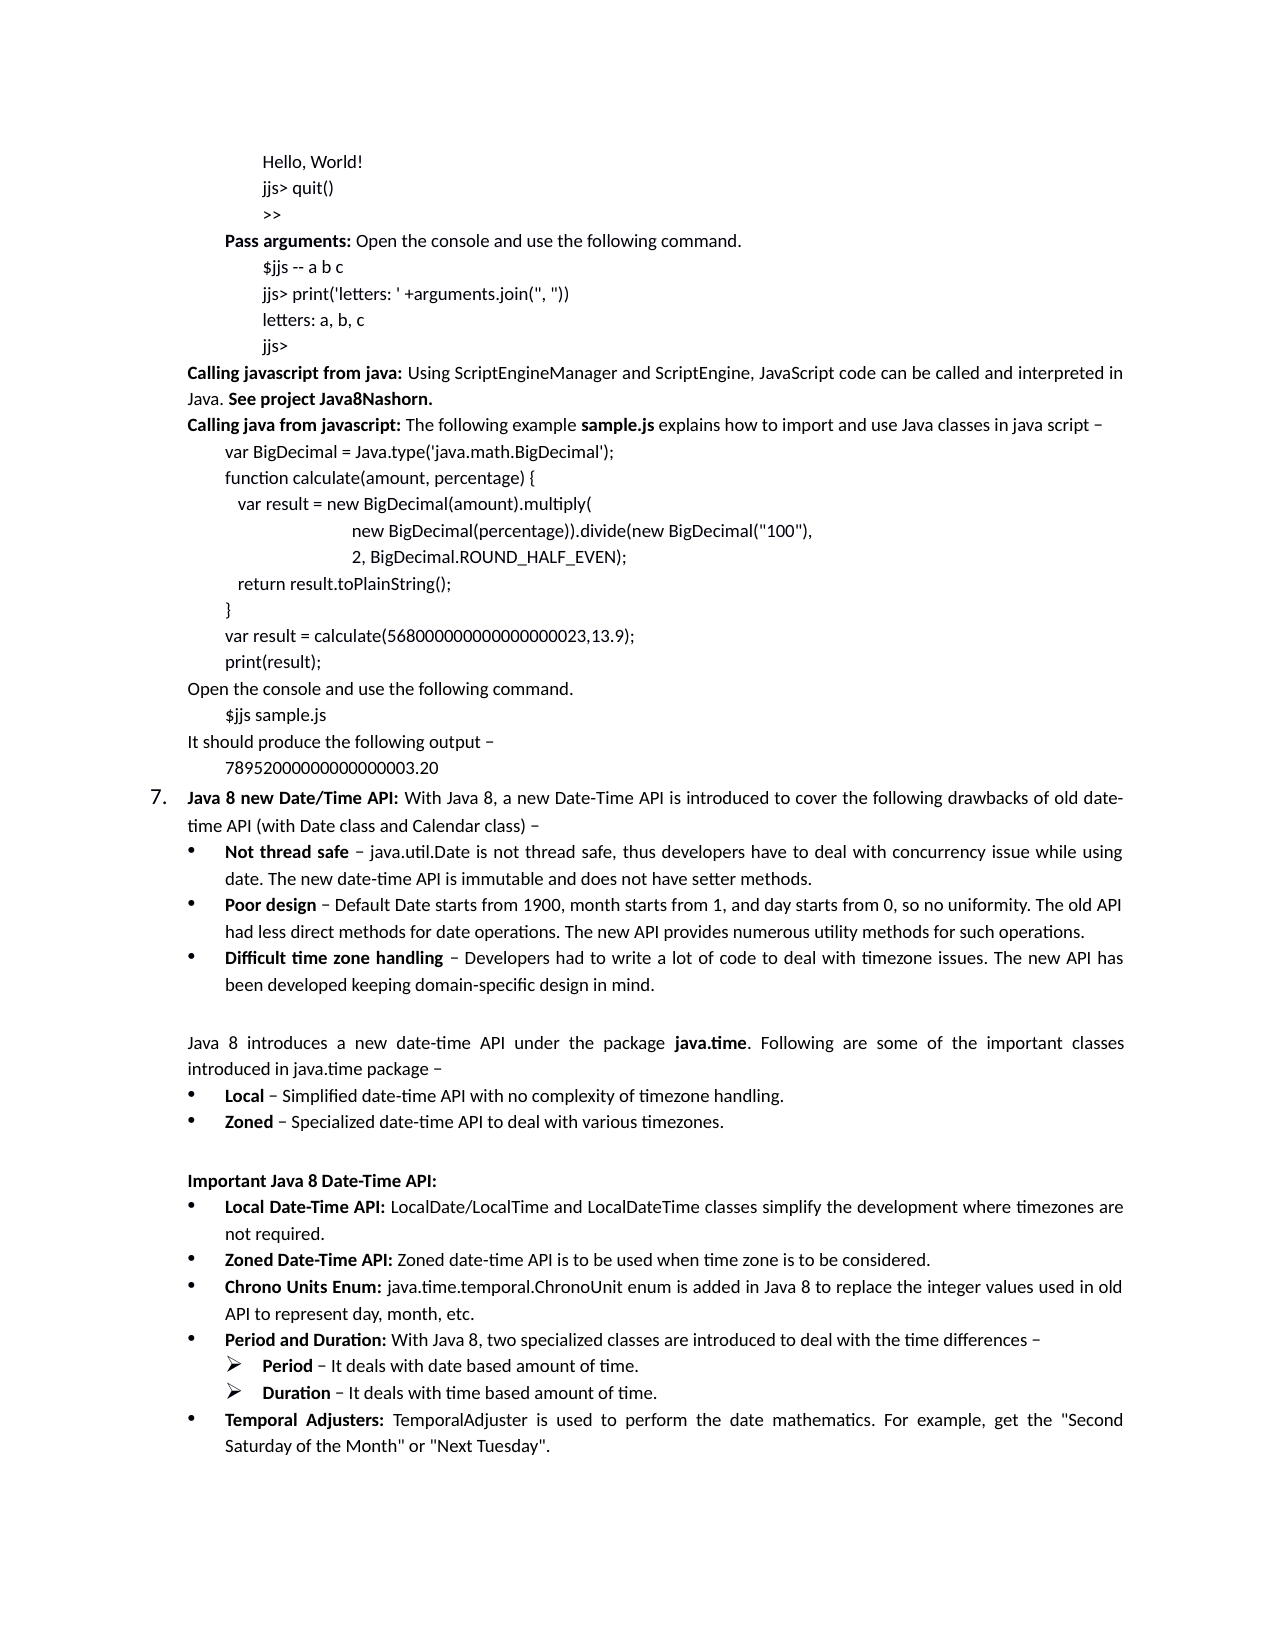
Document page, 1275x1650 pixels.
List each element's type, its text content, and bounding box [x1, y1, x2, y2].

list It should produce the following output − [150, 730, 1125, 753]
list print(result); [187, 651, 1125, 674]
list } [187, 598, 1125, 621]
list Zoned Date-Time API: Zoned date-time API is to be used when time zone is to be considered. [187, 1248, 1125, 1272]
list Duration − It deals with time based amount of time. [225, 1381, 1125, 1404]
list var result = calculate(568000000000000000023,13.9); [187, 624, 1125, 647]
list Hello, World! [225, 150, 1125, 173]
list Open the console and use the following command. [150, 677, 1125, 700]
list function calculate(amount, percentage) { [187, 466, 1125, 489]
list Poor design − Default Date starts from 1900, month starts from 1, and day starts from 0, so no uniformity. The old API had less direct methods for date operations. The new API provides numerous utility methods for such operations. [187, 893, 1125, 943]
list Calling javascript from java: Using ScriptEngineManager and ScriptEngine, JavaScript code can be called and interpreted in Java. See project Java8Nashorn. [150, 361, 1125, 410]
list Difficult time zone handling − Developers had to write a lot of code to deal with timezone issues. The new API has been developed keeping domain-specific design in mind. [187, 946, 1125, 996]
list 78952000000000000003.20 [187, 756, 1125, 779]
list new BigDecimal(percentage)).divide(new BigDecimal("100"), [187, 519, 1125, 542]
list $jjs -- a b c [225, 255, 1125, 278]
list Chrono Units Enum: java.time.temporal.ChronoUnit enum is added in Java 8 to replace the integer values used in old API to represent day, month, etc. [187, 1275, 1125, 1324]
list Calling java from javascript: The following example sample.js explains how to import and use Java classes in java script − [150, 413, 1125, 436]
list Java 8 introduces a new date-time API under the package java.time. Following are some of the important classes introduced in java.time package − [150, 1031, 1125, 1081]
list Local − Simplified date-time API with no complexity of timezone handling. [187, 1084, 1125, 1107]
list return result.toPlainString(); [187, 572, 1125, 594]
list Java 8 new Date/Time API: With Java 8, a new Date-Time API is introduced to cover the following drawbacks of old date-time API (with Date class and Calendar class) − [150, 782, 1125, 837]
list Pass arguments: Open the console and use the following command. [187, 229, 1125, 252]
list Important Java 8 Date-Time API: [150, 1169, 1125, 1192]
list Not thread safe − java.util.Date is not thread safe, thus developers have to deal with concurrency issue while using date. The new date-time API is immutable and does not have setter methods. [187, 840, 1125, 890]
list $jjs sample.js [187, 703, 1125, 726]
list 2, BigDecimal.ROUND_HALF_EVEN); [187, 545, 1125, 568]
list jjs> print('letters: ' +arguments.join(", ")) [225, 282, 1125, 305]
list jjs> quit() [225, 176, 1125, 199]
list Period and Duration: With Java 8, two specialized classes are introduced to deal with the time differences − [187, 1328, 1125, 1351]
list var result = new BigDecimal(amount).multiply( [187, 493, 1125, 516]
list Zoned − Specialized date-time API to deal with various timezones. [187, 1111, 1125, 1134]
list Local Date-Time API: LocalDate/LocalTime and LocalDateTime classes simplify the development where timezones are not required. [187, 1196, 1125, 1245]
list jjs> [225, 334, 1125, 357]
list Temporal Adjusters: TemporalAdjuster is used to perform the date mathematics. For example, get the "Second Saturday of the Month" or "Next Tuesday". [187, 1408, 1125, 1457]
list >> [225, 203, 1125, 226]
list Period − It deals with date based amount of time. [225, 1354, 1125, 1378]
list letters: a, b, c [225, 308, 1125, 331]
list var BigDecimal = Java.type('java.math.BigDecimal'); [187, 440, 1125, 463]
